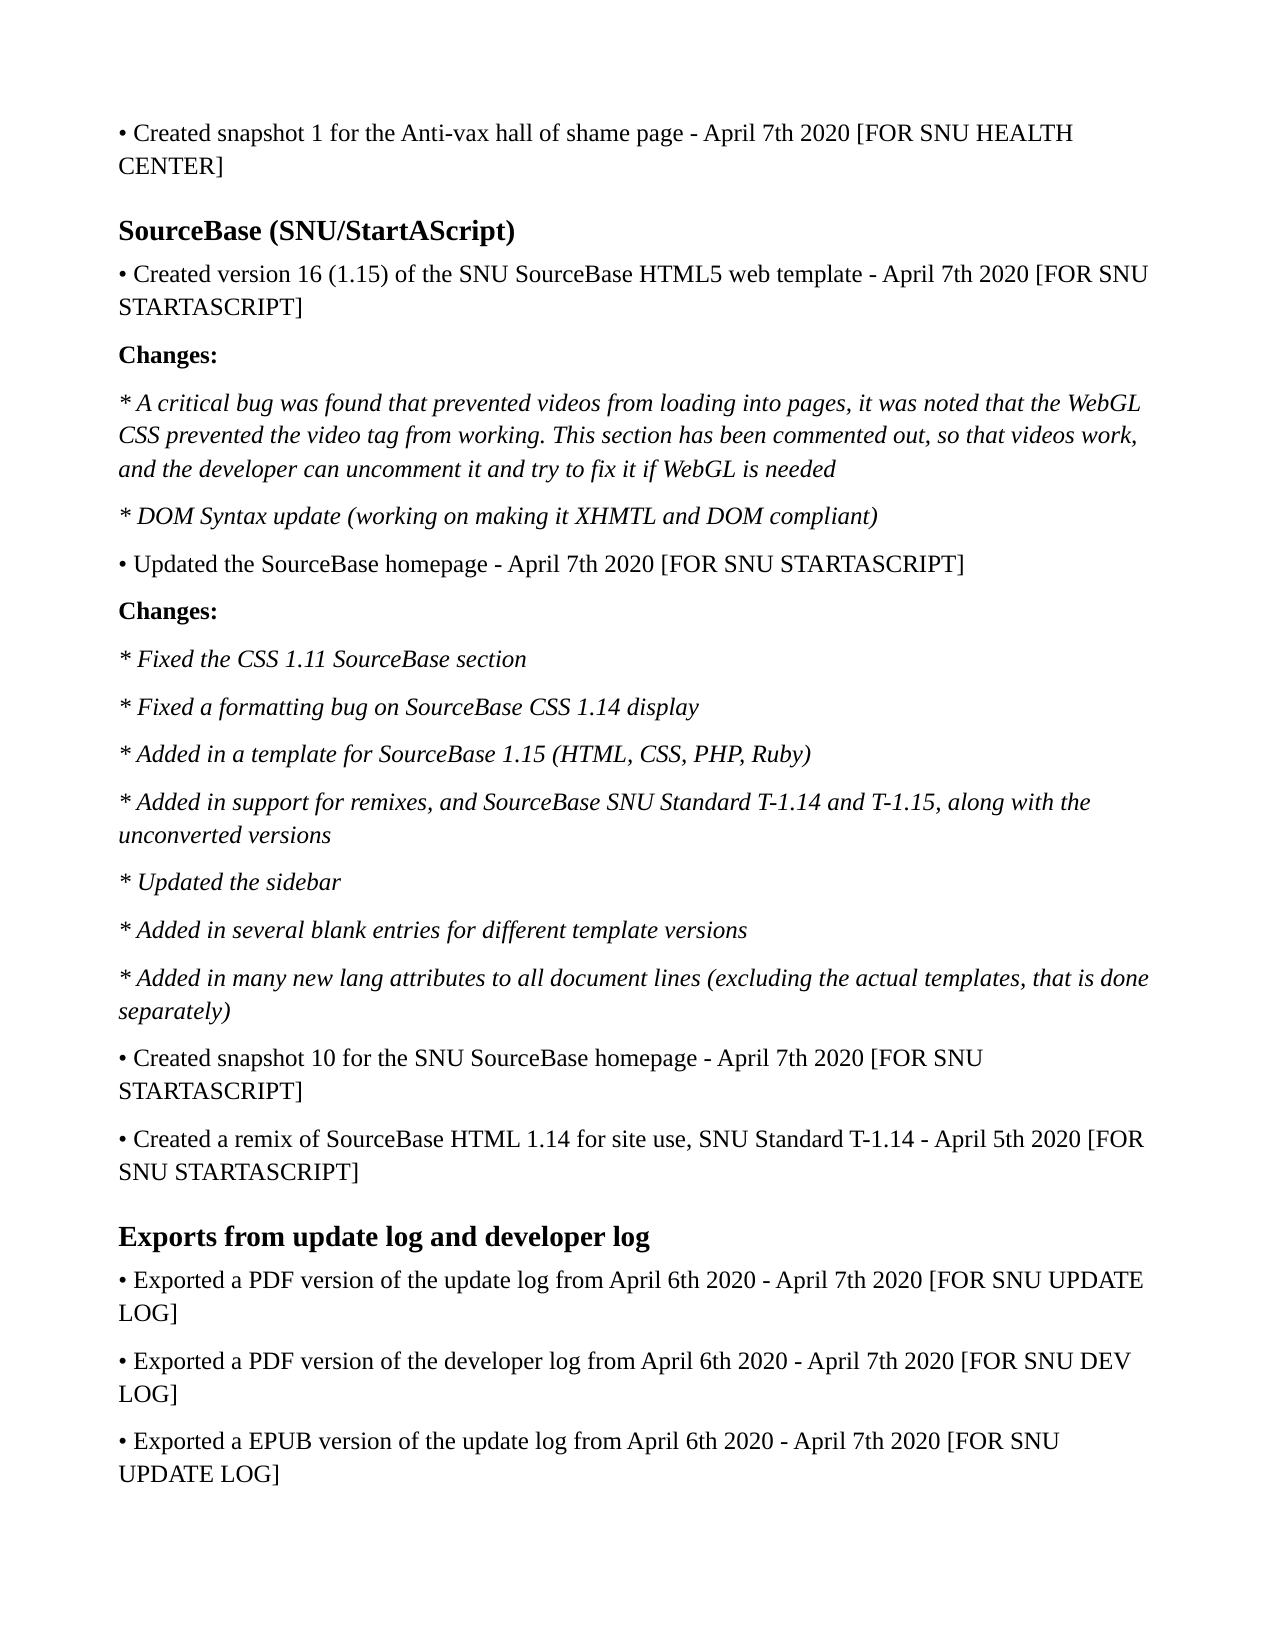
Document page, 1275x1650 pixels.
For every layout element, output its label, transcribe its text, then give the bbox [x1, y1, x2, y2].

text * Added in a template for SourceBase 1.15 (HTML, CSS, PHP, Ruby) [118, 739, 1157, 768]
text * A critical bug was found that prevented videos from loading into pages, it was noted that the WebGL CSS prevented the video tag from working. This section has been commented out, so that videos work, and the developer can uncomment it and try to fix it if WebGL is needed [118, 388, 1157, 482]
text • Exported a EPUB version of the update log from April 6th 2020 - April 7th 2020 [FOR SNU UPDATE LOG] [118, 1426, 1157, 1488]
text * Added in support for remixes, and SourceBase SNU Standard T-1.14 and T-1.15, along with the unconverted versions [118, 787, 1157, 849]
text * Fixed a formatting bug on SourceBase CSS 1.14 display [118, 692, 1157, 720]
text * Fixed the CSS 1.11 SourceBase section [118, 644, 1157, 673]
text * Added in many new lang attributes to all document lines (excluding the actual templates, that is done separately) [118, 963, 1157, 1024]
text • Created version 16 (1.15) of the SNU SourceBase HTML5 web template - April 7th 2020 [FOR SNU STARTASCRIPT] [118, 259, 1157, 321]
text * Updated the sidebar [118, 867, 1157, 896]
text Changes: [118, 340, 1157, 369]
text Changes: [118, 596, 1157, 625]
text • Updated the SourceBase homepage - April 7th 2020 [FOR SNU STARTASCRIPT] [118, 549, 1157, 578]
text * Added in several blank entries for different template versions [118, 915, 1157, 944]
subtitle Exports from update log and developer log [118, 1219, 1157, 1253]
text • Exported a PDF version of the update log from April 6th 2020 - April 7th 2020 [FOR SNU UPDATE LOG] [118, 1265, 1157, 1327]
text • Exported a PDF version of the developer log from April 6th 2020 - April 7th 2020 [FOR SNU DEV LOG] [118, 1346, 1157, 1408]
subtitle SourceBase (SNU/StartAScript) [118, 213, 1157, 247]
text • Created snapshot 10 for the SNU SourceBase homepage - April 7th 2020 [FOR SNU STARTASCRIPT] [118, 1043, 1157, 1105]
text • Created a remix of SourceBase HTML 1.14 for site use, SNU Standard T-1.14 - April 5th 2020 [FOR SNU STARTASCRIPT] [118, 1124, 1157, 1186]
text • Created snapshot 1 for the Anti-vax hall of shame page - April 7th 2020 [FOR SNU HEALTH CENTER] [118, 118, 1157, 180]
text * DOM Syntax update (working on making it XHMTL and DOM compliant) [118, 501, 1157, 530]
